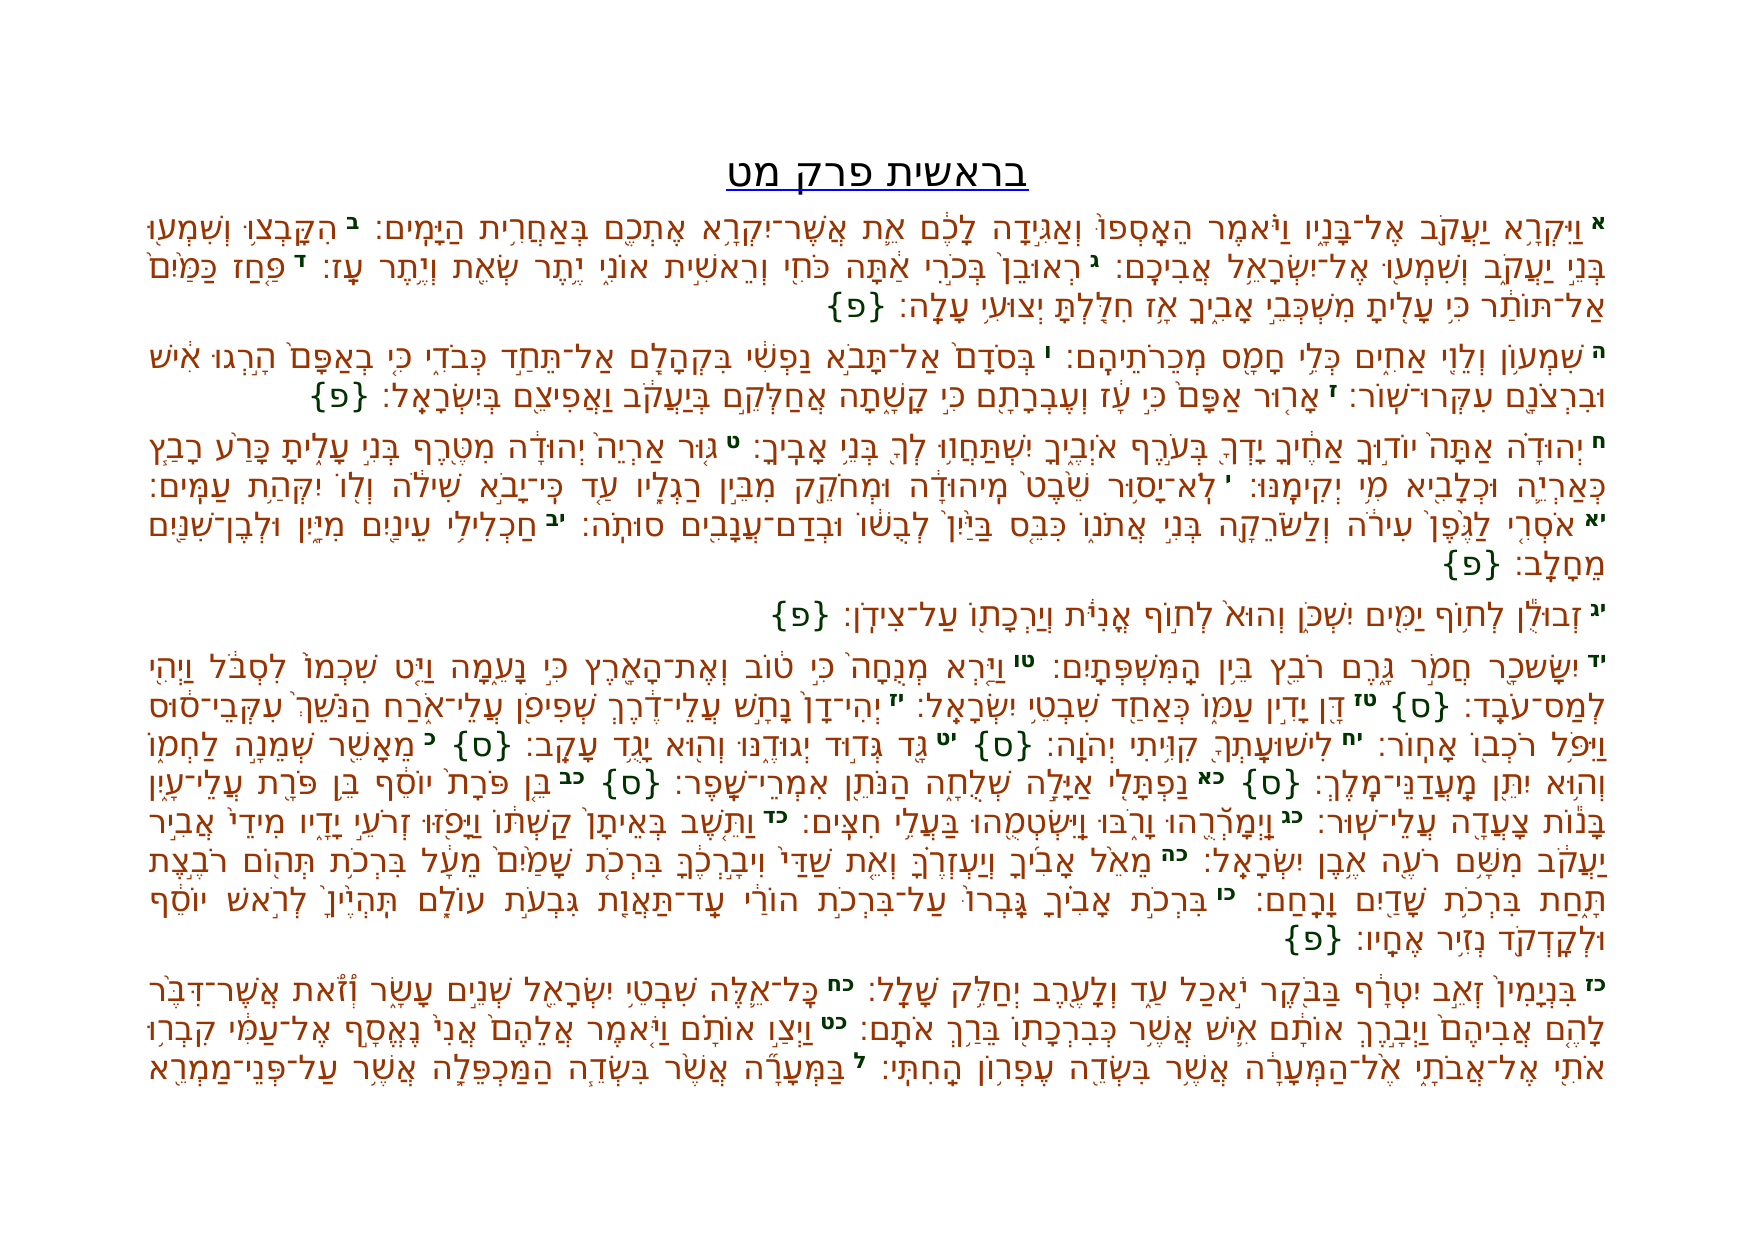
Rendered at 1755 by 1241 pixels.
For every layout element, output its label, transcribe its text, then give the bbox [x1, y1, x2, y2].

text בראשית פרק מט [148, 148, 1606, 196]
text א וַיִּקְרָ֥א יַעֲקֹ֖ב אֶל־בָּנָ֑יו וַיֹּ֗אמֶר הֵאָֽסְפוּ֙ וְאַגִּ֣ידָה לָכֶ֔ם אֵ֛ת אֲשֶׁר־יִקְרָ֥א אֶתְכֶ֖ם בְּאַחֲרִ֥ית הַיָּמִֽים׃ ב הִקָּבְצ֥וּ וְשִׁמְע֖וּ בְּנֵ֣י יַעֲקֹ֑ב וְשִׁמְע֖וּ אֶל־יִשְׂרָאֵ֥ל אֲבִיכֶֽם׃ ג רְאוּבֵן֙ בְּכֹ֣רִי אַ֔תָּה כֹּחִ֖י וְרֵאשִׁ֣ית אוֹנִ֑י יֶ֥תֶר שְׂאֵ֖ת וְיֶ֥תֶר עָֽז׃ ד פַּ֤חַז כַּמַּ֙יִם֙ אַל־תּוֹתַ֔ר כִּ֥י עָלִ֖יתָ מִשְׁכְּבֵ֣י אָבִ֑יךָ אָ֥ז חִלַּ֖לְתָּ יְצוּעִ֥י עָלָֽה׃ {פ} [148, 209, 1606, 325]
text כז בִּנְיָמִין֙ זְאֵ֣ב יִטְרָ֔ף בַּבֹּ֖קֶר יֹ֣אכַל עַ֑ד וְלָעֶ֖רֶב יְחַלֵּ֥ק שָׁלָֽל׃ כח כׇּל־אֵ֛לֶּה שִׁבְטֵ֥י יִשְׂרָאֵ֖ל שְׁנֵ֣ים עָשָׂ֑ר וְ֠זֹ֠את אֲשֶׁר־דִּבֶּ֨ר לָהֶ֤ם אֲבִיהֶם֙ וַיְבָ֣רֶךְ אוֹתָ֔ם אִ֛ישׁ אֲשֶׁ֥ר כְּבִרְכָת֖וֹ בֵּרַ֥ךְ אֹתָֽם׃ כט וַיְצַ֣ו אוֹתָ֗ם וַיֹּ֤אמֶר אֲלֵהֶם֙ אֲנִי֙ נֶאֱסָ֣ף אֶל־עַמִּ֔י קִבְר֥וּ אֹתִ֖י אֶל־אֲבֹתָ֑י אֶ֨ל־הַמְּעָרָ֔ה אֲשֶׁ֥ר בִּשְׂדֵ֖ה עֶפְר֥וֹן הַֽחִתִּֽי׃ ל בַּמְּעָרָ֞ה אֲשֶׁ֨ר בִּשְׂדֵ֧ה הַמַּכְפֵּלָ֛ה אֲשֶׁ֥ר עַל־פְּנֵי־מַמְרֵ֖א [148, 971, 1606, 1087]
text יג זְבוּלֻ֕ן לְח֥וֹף יַמִּ֖ים יִשְׁכֹּ֑ן וְהוּא֙ לְח֣וֹף אֳנִיֹּ֔ת וְיַרְכָת֖וֹ עַל־צִידֹֽן׃ {פ} [148, 596, 1606, 635]
text ח יְהוּדָ֗ה אַתָּה֙ יוֹד֣וּךָ אַחֶ֔יךָ יָדְךָ֖ בְּעֹ֣רֶף אֹיְבֶ֑יךָ יִשְׁתַּחֲו֥וּ לְךָ֖ בְּנֵ֥י אָבִֽיךָ׃ ט גּ֤וּר אַרְיֵה֙ יְהוּדָ֔ה מִטֶּ֖רֶף בְּנִ֣י עָלִ֑יתָ כָּרַ֨ע רָבַ֧ץ כְּאַרְיֵ֛ה וּכְלָבִ֖יא מִ֥י יְקִימֶֽנּוּ׃ י לֹֽא־יָס֥וּר שֵׁ֙בֶט֙ מִֽיהוּדָ֔ה וּמְחֹקֵ֖ק מִבֵּ֣ין רַגְלָ֑יו עַ֚ד כִּֽי־יָבֹ֣א שִׁילֹ֔ה וְל֖וֹ יִקְּהַ֥ת עַמִּֽים׃ יא אֹסְרִ֤י לַגֶּ֙פֶן֙ עִירֹ֔ה וְלַשֹּׂרֵקָ֖ה בְּנִ֣י אֲתֹנ֑וֹ כִּבֵּ֤ס בַּיַּ֙יִן֙ לְבֻשׁ֔וֹ וּבְדַם־עֲנָבִ֖ים סוּתֹֽה׃ יב חַכְלִילִ֥י עֵינַ֖יִם מִיָּ֑יִן וּלְבֶן־שִׁנַּ֖יִם מֵחָלָֽב׃ {פ} [148, 428, 1606, 583]
text ה שִׁמְע֥וֹן וְלֵוִ֖י אַחִ֑ים כְּלֵ֥י חָמָ֖ס מְכֵרֹתֵיהֶֽם׃ ו בְּסֹדָם֙ אַל־תָּבֹ֣א נַפְשִׁ֔י בִּקְהָלָ֖ם אַל־תֵּחַ֣ד כְּבֹדִ֑י כִּ֤י בְאַפָּם֙ הָ֣רְגוּ אִ֔ישׁ וּבִרְצֹנָ֖ם עִקְּרוּ־שֽׁוֹר׃ ז אָר֤וּר אַפָּם֙ כִּ֣י עָ֔ז וְעֶבְרָתָ֖ם כִּ֣י קָשָׁ֑תָה אֲחַלְּקֵ֣ם בְּיַעֲקֹ֔ב וַאֲפִיצֵ֖ם בְּיִשְׂרָאֵֽל׃ {פ} [148, 338, 1606, 416]
text יד יִשָּׂשכָ֖ר חֲמֹ֣ר גָּ֑רֶם רֹבֵ֖ץ בֵּ֥ין הַֽמִּשְׁפְּתָֽיִם׃ טו וַיַּ֤רְא מְנֻחָה֙ כִּ֣י ט֔וֹב וְאֶת־הָאָ֖רֶץ כִּ֣י נָעֵ֑מָה וַיֵּ֤ט שִׁכְמוֹ֙ לִסְבֹּ֔ל וַיְהִ֖י לְמַס־עֹבֵֽד׃ {ס} טז דָּ֖ן יָדִ֣ין עַמּ֑וֹ כְּאַחַ֖ד שִׁבְטֵ֥י יִשְׂרָאֵֽל׃ יז יְהִי־דָן֙ נָחָ֣שׁ עֲלֵי־דֶ֔רֶךְ שְׁפִיפֹ֖ן עֲלֵי־אֹ֑רַח הַנֹּשֵׁךְ֙ עִקְּבֵי־ס֔וּס וַיִּפֹּ֥ל רֹכְב֖וֹ אָחֽוֹר׃ יח לִישׁוּעָֽתְךָ֖ קִוִּ֥יתִי יְהֹוָֽה׃ {ס} יט גָּ֖ד גְּד֣וּד יְגוּדֶ֑נּוּ וְה֖וּא יָגֻ֥ד עָקֵֽב׃ {ס} כ מֵאָשֵׁ֖ר שְׁמֵנָ֣ה לַחְמ֑וֹ וְה֥וּא יִתֵּ֖ן מַֽעֲדַנֵּי־מֶֽלֶךְ׃ {ס} כא נַפְתָּלִ֖י אַיָּלָ֣ה שְׁלֻחָ֑ה הַנֹּתֵ֖ן אִמְרֵי־שָֽׁפֶר׃ {ס} כב בֵּ֤ן פֹּרָת֙ יוֹסֵ֔ף בֵּ֥ן פֹּרָ֖ת עֲלֵי־עָ֑יִן בָּנ֕וֹת צָעֲדָ֖ה עֲלֵי־שֽׁוּר׃ כג וַֽיְמָרְﬞרֻ֖הוּ וָרֹ֑בּוּ וַֽיִּשְׂטְמֻ֖הוּ בַּעֲלֵ֥י חִצִּֽים׃ כד וַתֵּ֤שֶׁב בְּאֵיתָן֙ קַשְׁתּ֔וֹ וַיָּפֹ֖זּוּ זְרֹעֵ֣י יָדָ֑יו מִידֵי֙ אֲבִ֣יר יַעֲקֹ֔ב מִשָּׁ֥ם רֹעֶ֖ה אֶ֥בֶן יִשְׂרָאֵֽל׃ כה מֵאֵ֨ל אָבִ֜יךָ וְיַעְזְרֶ֗ךָּ וְאֵ֤ת שַׁדַּי֙ וִיבָ֣רְכֶ֔ךָּ בִּרְכֹ֤ת שָׁמַ֙יִם֙ מֵעָ֔ל בִּרְכֹ֥ת תְּה֖וֹם רֹבֶ֣צֶת תָּ֑חַת בִּרְכֹ֥ת שָׁדַ֖יִם וָרָֽחַם׃ כו בִּרְכֹ֣ת אָבִ֗יךָ גָּֽבְרוּ֙ עַל־בִּרְכֹ֣ת הוֹרַ֔י עַֽד־תַּאֲוַ֖ת גִּבְעֹ֣ת עוֹלָ֑ם תִּֽהְיֶ֙יןָ֙ לְרֹ֣אשׁ יוֹסֵ֔ף וּלְקׇדְקֹ֖ד נְזִ֥יר אֶחָֽיו׃ {פ} [148, 647, 1606, 958]
